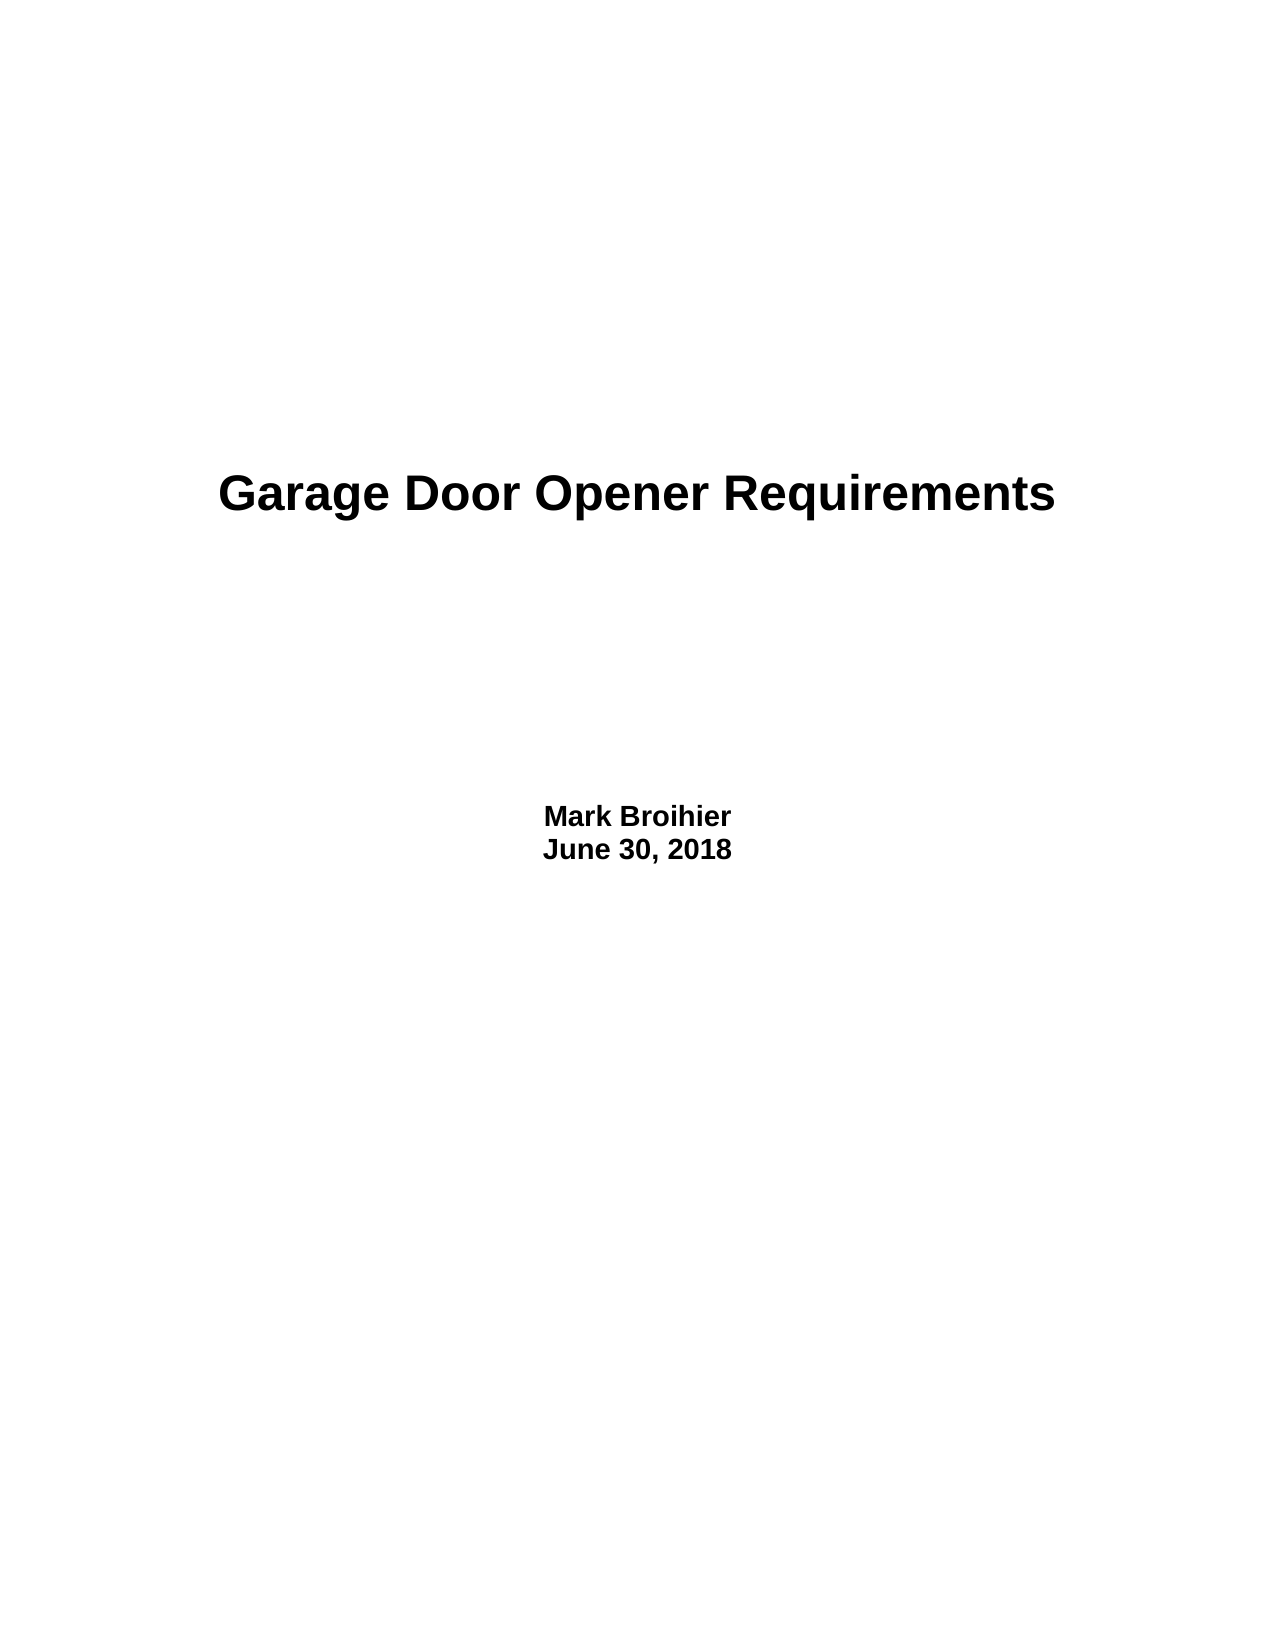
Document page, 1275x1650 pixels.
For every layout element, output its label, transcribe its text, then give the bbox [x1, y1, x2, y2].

text Garage Door Opener Requirements [118, 463, 1157, 521]
text June 30, 2018 [118, 832, 1157, 866]
text Mark Broihier [118, 798, 1157, 832]
